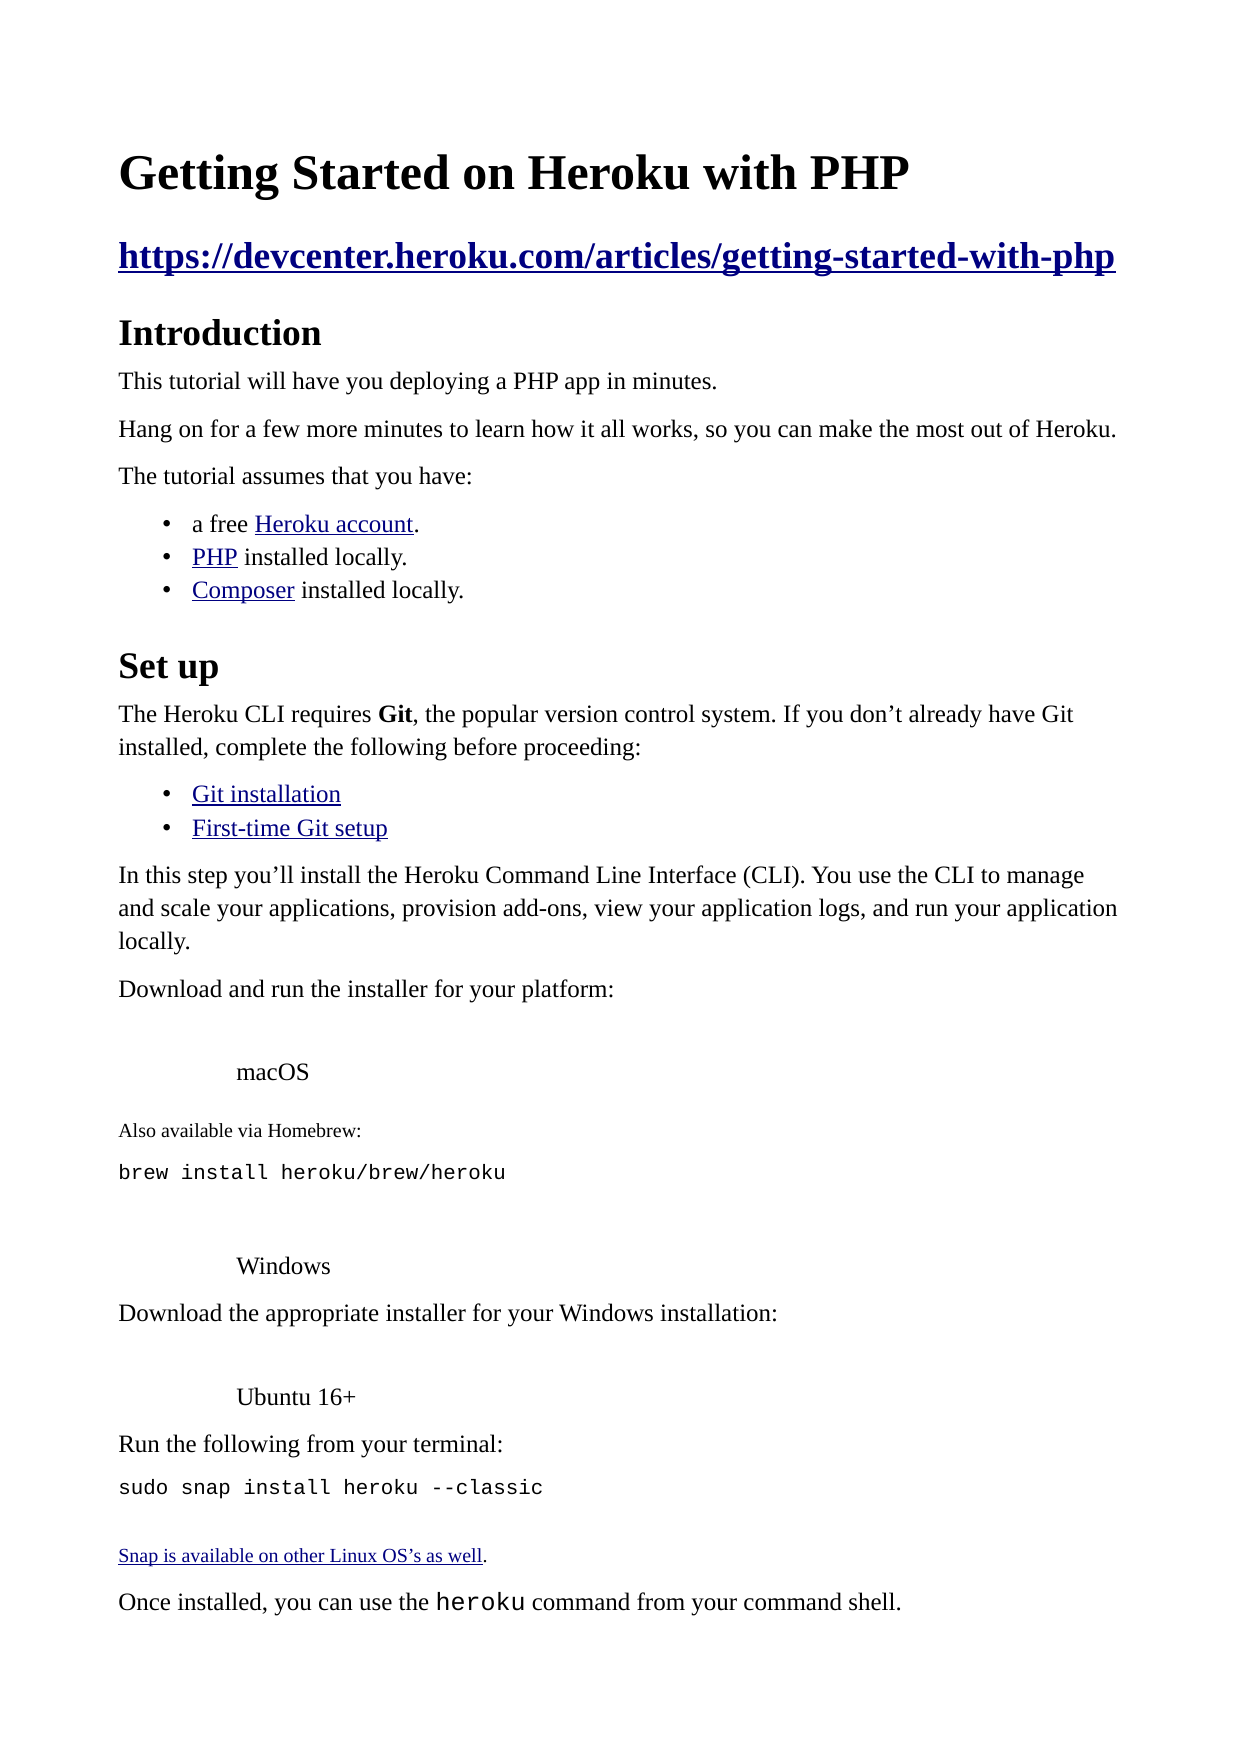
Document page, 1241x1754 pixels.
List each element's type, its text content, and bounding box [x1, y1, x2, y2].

text In this step you’ll install the Heroku Command Line Interface (CLI). You use the CLI to manage and scale your applications, provision add-ons, view your application logs, and run your application locally. [118, 860, 1122, 955]
text This tutorial will have you deploying a PHP app in minutes. [118, 366, 1122, 395]
text Run the following from your terminal: [118, 1429, 1122, 1458]
subtitle Getting Started on Heroku with PHP [118, 143, 1122, 201]
text Snap is available on other Linux OS’s as well. [118, 1530, 1122, 1567]
text Once installed, you can use the heroku command from your command shell. [118, 1587, 1122, 1618]
text The Heroku CLI requires Git, the popular version control system. If you don’t already have Git installed, complete the following before proceeding: [118, 699, 1122, 761]
subtitle https://devcenter.heroku.com/articles/getting-started-with-php [118, 234, 1122, 277]
subtitle Introduction [118, 310, 1122, 353]
list PHP installed locally. [162, 542, 1122, 571]
text Windows [118, 1215, 1122, 1279]
text The tutorial assumes that you have: [118, 461, 1122, 490]
text Download and run the installer for your platform: [118, 974, 1122, 1003]
list a free Heroku account. [162, 509, 1122, 538]
text macOS [118, 1021, 1122, 1086]
text Hang on for a few more minutes to learn how it all works, so you can make the most out of Heroku. [118, 414, 1122, 442]
text Download the appropriate installer for your Windows installation: [118, 1298, 1122, 1327]
subtitle Set up [118, 643, 1122, 686]
list First-time Git setup [162, 813, 1122, 841]
list Git installation [162, 779, 1122, 808]
text Ubuntu 16+ [118, 1346, 1122, 1410]
list Composer installed locally. [162, 575, 1122, 604]
text brew install heroku/brew/heroku [118, 1162, 1122, 1186]
text Also available via Homebrew: [118, 1105, 1122, 1142]
text sudo snap install heroku --classic [118, 1477, 1122, 1500]
